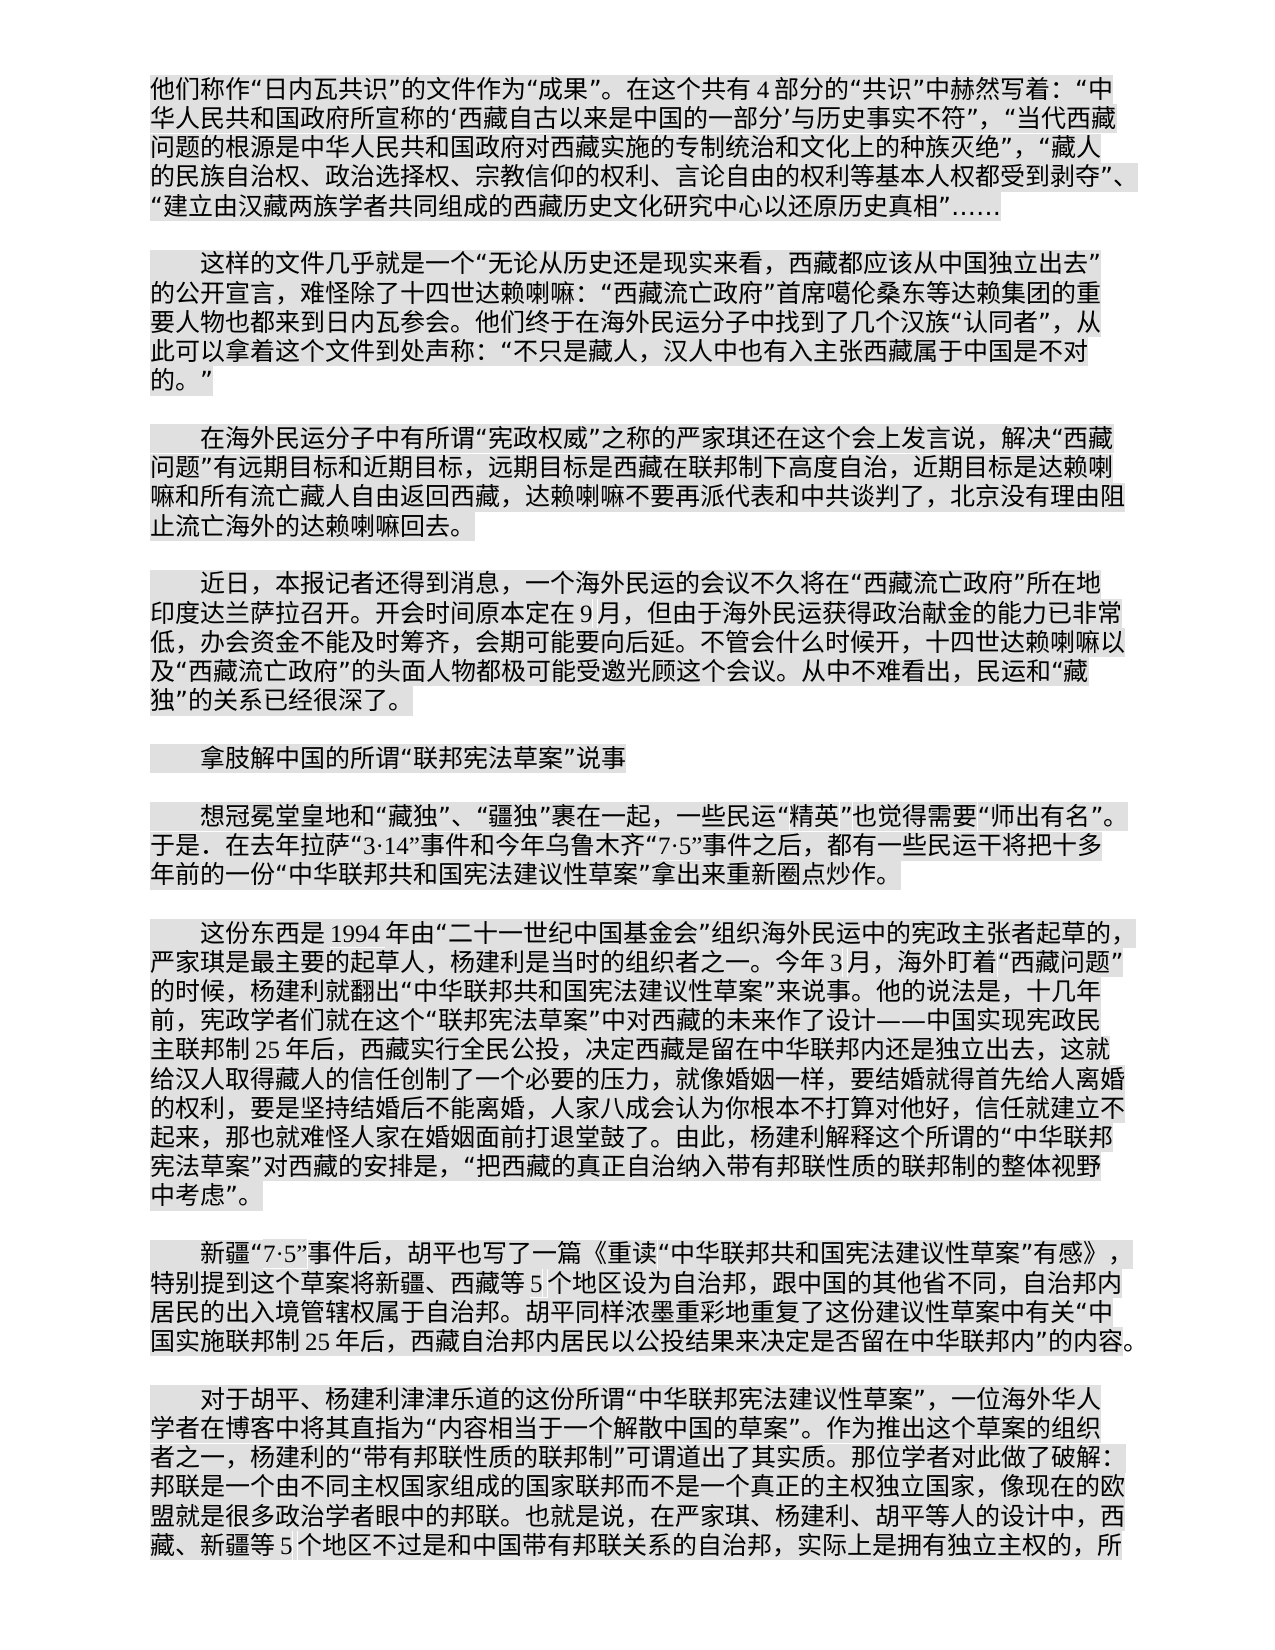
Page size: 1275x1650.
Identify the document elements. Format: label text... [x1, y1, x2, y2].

text 原文环球：海外民運與“藏獨”“疆獨”合流 “新疆的巴勒斯坦化”、“维吾尔人的民族自决权”、“中共高层内斗而自导自演的阴谋”、“对热比娅女士的污蔑毁谤”、“转移中共执政失败的矛盾焦点”……新疆“7·5”事件发生后，诸如此类的表述，充斥在海外民运组织和民运分子一次次急不可耐的表态中。事实上，为了能够继续依靠国际上的反华资助生存下去，海外民运已不惜和“藏独”、“疆独”、“台独”分裂势力同声共气。8月上旬，在曰内瓦召开了一个谋划已久的“国际汉藏会议”，坐到一处的海外民运分子和达赣集团达成了一个所谓的“日内瓦共识”，此“共识”几乎等同于公开表明：“无论从历史还是现实看，西藏都应该从中国独立出去。”不久之后，这批人还要到“西藏流亡政府”所在地印度达兰萨拉召开一个海外民运大会。他们甚至在一份荒唐的“联邦宪法草案”中，为西藏、新疆的未来设计了与中国政府“可以随时离婚”的关系。如此所作所为，就连曾经同情过民运的-名海外华人知识分子都撰交说：要是中国被分裂、肢解了，还谈什么中国的民主化!这些偏处海外、早已被边缘化的人物，已经到了为求生存公开背叛中华民族的地步。 “7·5”事件以后为热比娅站台帮腔 《北京之春》是海外民运分子办的一份杂叠蠹，在最近的八月号上，全文刊登了“世维会”主席热比娅7月6目在证实是海外“疆独”组织的一场谎言百出的政治秀，但《北京之春》的主编胡平并不在意，还亲自操笔为新疆的暴力犯罪者张目。他毫不顾及国际上大量的事实报道，埋头指责是中共对维吾尔族请愿者的镇压激起了维族人的以暴抗暴。而封拇球先镇后暴”的说法，唯一的依据不过是聚众游行在前、警察随之维持秩序、然后开始发生暴乱的时间顺序。 事实上，到过现场的大多数记者都把事情了解并报道得清清楚楚。在有预谋的暴乱之前搞一个走过场的游行来吸引警力，再由此声称是政府镇压和平请愿激起了暴乱，并借暴乱中死难者的，鲜血为自己谋取政治影响、多讨几文“政治美元”，这种伎俩未免过于简陋、残忍了。而这些平日里打着“推动中国民主化”旗号的人．竟无视暴徒荼毒同胞生命的基本事实，背离最起码的民族、国家利益。为分裂中国的政治力量帮腔。难怪一位年轻的海外华人在博客中愤怒地写道：“反对中共把他们反得脑残了，如果中共主张中国必须统一，他们就一定要说中国应该分裂，如果中共说应该让中国人吃饱饭。他们就一定要说不该让中国人吃饱饭!” 在同一期的《北京之春》中，还有一篇吾尔开希的文章，题目是《乌鲁木齐鲜血下的思考》。“7·5”事件后，这个长期住在台湾的民运人物因其维吾尔族的身份，频频在海外媒体上发声，其态度在以下这段话中表白得再清楚不过了：维吾尔人在政治上受到中国共产党专制政权的压迫，而汉人，尤其是在新疆的汉人．支持甚至协助政府贯彻这些压迫和歧视性政策，助纣为虐，维吾尔人感受到的就绝不仅仅是专制的压迫了，而是对整个汉人殖民心态、殖民政策的反抗和仇恨。 《环球时报》记者从有关部门了解到，新疆“7·5”事件后，不少海外民运分子立刻联系吾尔开希，怂恿他出面鼓动维吾尔族青年“以暴抗暴”，煽动“维族同胞”报复共产党干部。尤其是维吾尔族的中共干部。 老牌民运分子魏京生则沿用其驾轻就熟的“中共阴谋论”路数，接连发表了《乌鲁木齐暴乱责任在谁？》、《谁是（新疆暴乱的）幕后黑手？》、《新疆“7·5”事件被忽略的两个问题》等文章，不但将责任全部归咎于中国政府，更莫须有地咬定是中共内斗中的一方故意“导演”了新疆事件，是“中共主动闹事”、“不可能是临时起意，必然是长期预谋的计划”。 7月21日下午。在纽约法拉盛喜来登饭店一个会议室，海外民运组织和“疆主党”、“中国自由民主党”在这里联合主办了一个所谓的“乌鲁木齐‘7·5’事件真相”新闻演讲会，主讲者是“世维会”主席热比娅，主持人则是《北京之春》发行人于大海。到场助阵的还有胡平和海外民运组织干将杨建利、刘东星等人。 要在达兰萨拉开民运会议 哪股势力在中国国内闹出事来，在国际上成为“政治美元”供养的热门，一千海外民运分子就会立即贴身过去——处在内斗不休、互不服气、门庭冷落中的他们需要并且已经习惯于这样去做。去年拉“3·14”事件之后，甚至有民运分子公开倡议，让十四世达赖喇嘛做海外民运的领袖。 去年以来，海外突然冒出了几个“汉藏友好协会”，稍一了解就能发现，原来都是一些海外民运分子和达赖集团在各个地区的重要人物凑在一起的组织。今年3月9日，华盛顿的“汉藏友好协会”在美国国会大厦里开会宣告成立，挂着“中国民主运动海外联席会议主席”头衔的魏京生，又出任了这个协会的主席。魏京生支持达赖集团可谓不怕疲劳，连续作战，此前一天，他还主持了纽约“汉藏友好协会”成立会议，并在会上“慷慨陈词”：“汉藏两族人民要互相帮助。支持，直到共产党垮台的那一天。” 今年8月7日到9日，由十四世达赖喇嘛和严家琪领衔，达赖集团和海外民运势力一同在瑞士日内瓦召开了所谓的首届“国际汉藏会议”。走向合流的两拨人最后推出了一个他们称作“日内瓦共识”的文件作为“成果”。在这个共有4部分的“共识”中赫然写着：“中华人民共和国政府所宣称的‘西藏自古以来是中国的一部分’与历史事实不符”，“当代西藏问题的根源是中华人民共和国政府对西藏实施的专制统治和文化上的种族灭绝”，“藏人的民族自治权、政治选择权、宗教信仰的权利、言论自由的权利等基本人权都受到剥夺”、“建立由汉藏两族学者共同组成的西藏历史文化研究中心以还原历史真相”…… 这样的文件几乎就是一个“无论从历史还是现实来看，西藏都应该从中国独立出去”的公开宣言，难怪除了十四世达赖喇嘛：“西藏流亡政府”首席噶伦桑东等达赖集团的重要人物也都来到日内瓦参会。他们终于在海外民运分子中找到了几个汉族“认同者”，从此可以拿着这个文件到处声称：“不只是藏人，汉人中也有入主张西藏属于中国是不对的。” 在海外民运分子中有所谓“宪政权威”之称的严家琪还在这个会上发言说，解决“西藏问题”有远期目标和近期目标，远期目标是西藏在联邦制下高度自治，近期目标是达赖喇嘛和所有流亡藏人自由返回西藏，达赖喇嘛不要再派代表和中共谈判了，北京没有理由阻止流亡海外的达赖喇嘛回去。 近日，本报记者还得到消息，一个海外民运的会议不久将在“西藏流亡政府”所在地印度达兰萨拉召开。开会时间原本定在9月，但由于海外民运获得政治献金的能力已非常低，办会资金不能及时筹齐，会期可能要向后延。不管会什么时候开，十四世达赖喇嘛以及“西藏流亡政府”的头面人物都极可能受邀光顾这个会议。从中不难看出，民运和“藏独”的关系已经很深了。 拿肢解中国的所谓“联邦宪法草案”说事 想冠冕堂皇地和“藏独”、“疆独”裹在一起，一些民运“精英”也觉得需要“师出有名”。于是．在去年拉萨“3·14”事件和今年乌鲁木齐“7·5”事件之后，都有一些民运干将把十多年前的一份“中华联邦共和国宪法建议性草案”拿出来重新圈点炒作。 这份东西是1994年由“二十一世纪中国基金会”组织海外民运中的宪政主张者起草的，严家琪是最主要的起草人，杨建利是当时的组织者之一。今年3月，海外盯着“西藏问题”的时候，杨建利就翻出“中华联邦共和国宪法建议性草案”来说事。他的说法是，十几年前，宪政学者们就在这个“联邦宪法草案”中对西藏的未来作了设计——中国实现宪政民主联邦制25年后，西藏实行全民公投，决定西藏是留在中华联邦内还是独立出去，这就给汉人取得藏人的信任创制了一个必要的压力，就像婚姻一样，要结婚就得首先给人离婚的权利，要是坚持结婚后不能离婚，人家八成会认为你根本不打算对他好，信任就建立不起来，那也就难怪人家在婚姻面前打退堂鼓了。由此，杨建利解释这个所谓的“中华联邦宪法草案”对西藏的安排是，“把西藏的真正自治纳入带有邦联性质的联邦制的整体视野中考虑”。 新疆“7·5”事件后，胡平也写了一篇《重读“中华联邦共和国宪法建议性草案”有感》，特别提到这个草案将新疆、西藏等5个地区设为自治邦，跟中国的其他省不同，自治邦内居民的出入境管辖权属于自治邦。胡平同样浓墨重彩地重复了这份建议性草案中有关“中国实施联邦制25年后，西藏自治邦内居民以公投结果来决定是否留在中华联邦内”的内容。 对于胡平、杨建利津津乐道的这份所谓“中华联邦宪法建议性草案”，一位海外华人学者在博客中将其直指为“内容相当于一个解散中国的草案”。作为推出这个草案的组织者之一，杨建利的“带有邦联性质的联邦制”可谓道出了其实质。那位学者对此做了破解：邦联是一个由不同主权国家组成的国家联邦而不是一个真正的主权独立国家，像现在的欧盟就是很多政治学者眼中的邦联。也就是说，在严家琪、杨建利、胡平等人的设计中，西藏、新疆等5个地区不过是和中国带有邦联关系的自治邦，实际上是拥有独立主权的，所以，西藏和中国才能如杨建利所比喻像“婚姻关系”一样，西藏可以有单方面“离婚”脱离中国的权利。按照那位华人学者的说法，这就是要“肢解中国”，“完全失去了讨论的基础……因为他们关心和追求的是中国作为一个国家如何消失，主张中国未来作为一个国家将不复存在的人来谈中国的民主化能让人信服吗?” 还有一位年轻华人说得更直白：海外民运中有一帮人，以前“台独”给钱便跟着“台独”说话。现在又跟在“藏独”、“疆独”后面跑，希望热比娅分他们一杯羹。中国要是交给他们就完了，估计按照他们自说自话的什么“联邦宪法草案”，一个邦一个邦地连卖带送，就把中国切割着卖给达赖、热比娅了。 http://www.tibet.cn/news/xzxw/szfl/200908/t20090828_498325.htm ---------------------- 这就是西方人眼里的中国民主人士，西方巴不得中国分裂成8块，而这些所谓民主人士是西方养的！ [150, 75, 1125, 1560]
